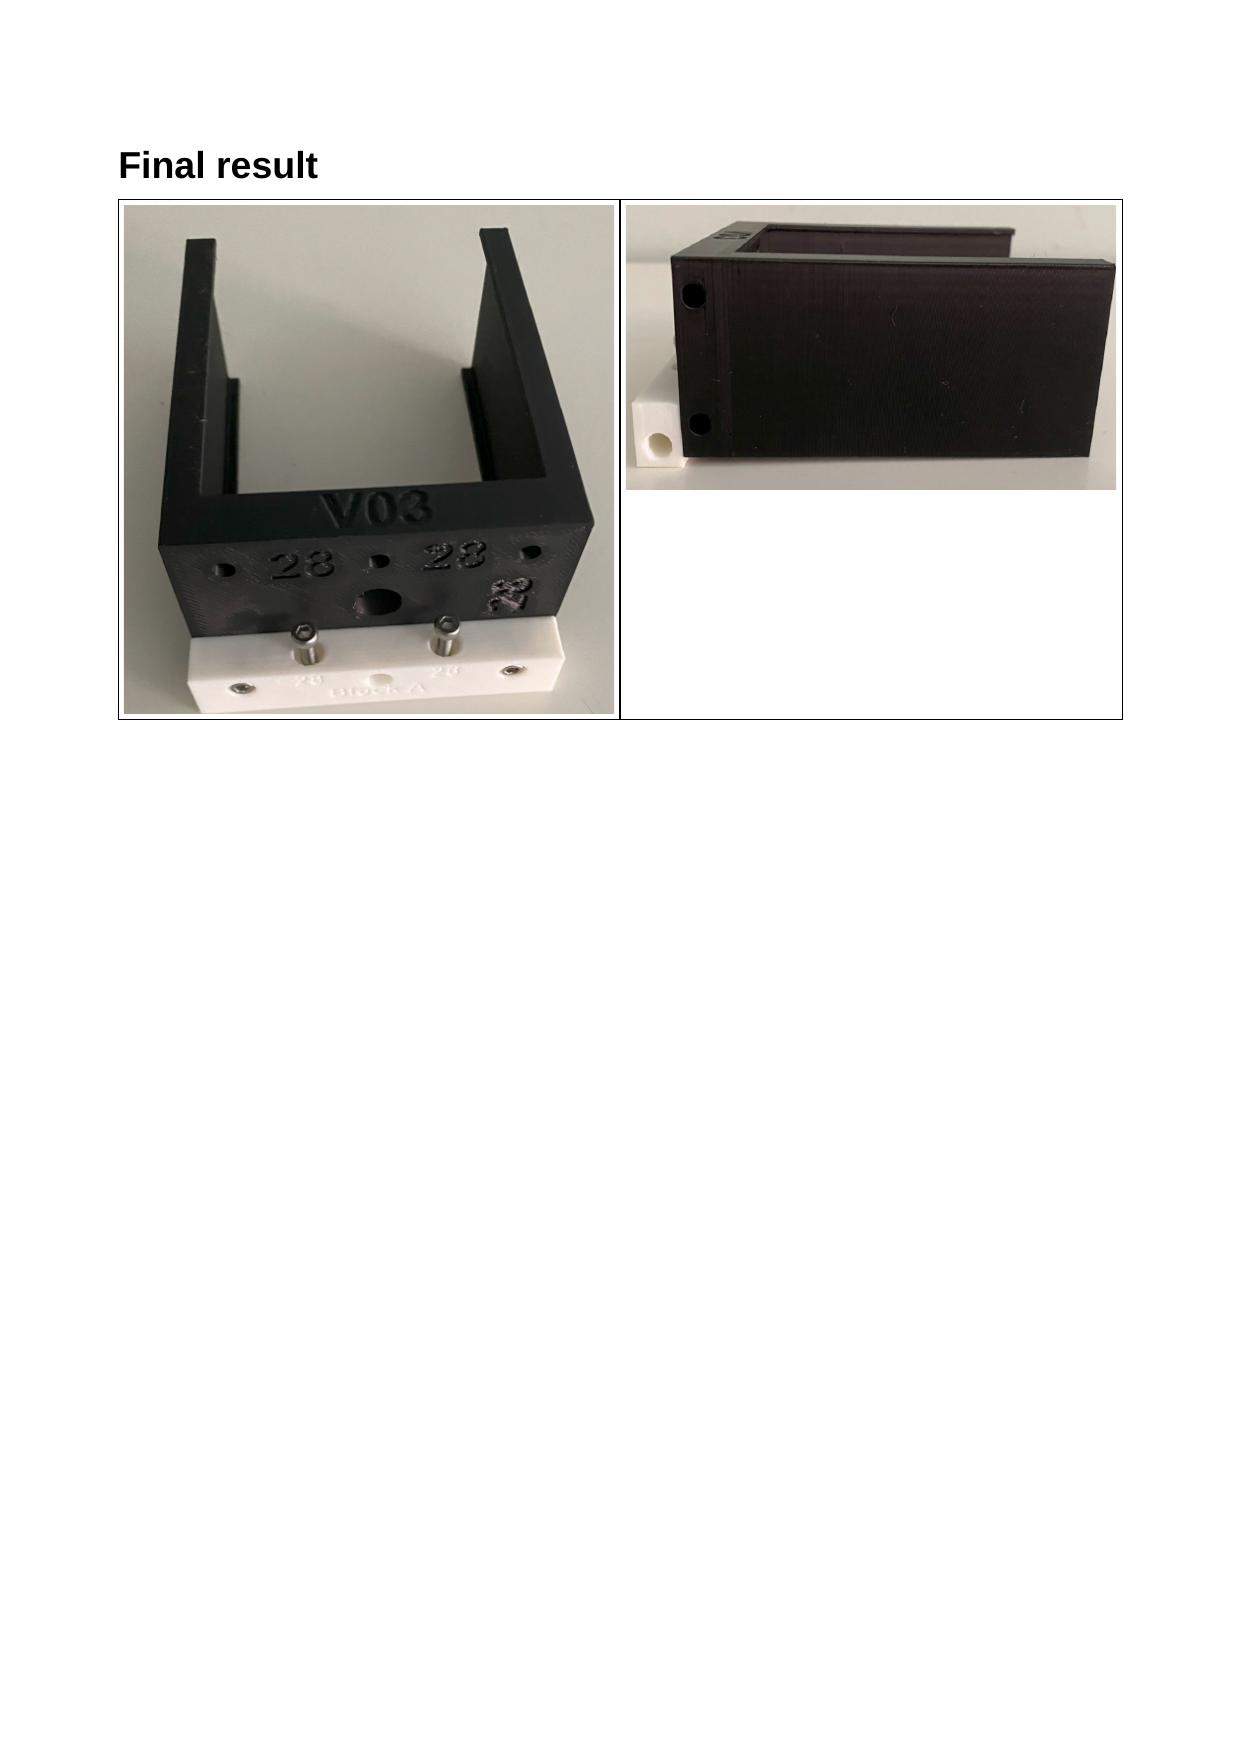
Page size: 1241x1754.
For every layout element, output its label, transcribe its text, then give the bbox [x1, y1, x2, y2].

subtitle Final result [118, 143, 1122, 186]
table_header [621, 200, 1122, 719]
picture [625, 205, 1117, 490]
picture [123, 205, 615, 714]
table_header [119, 200, 619, 719]
